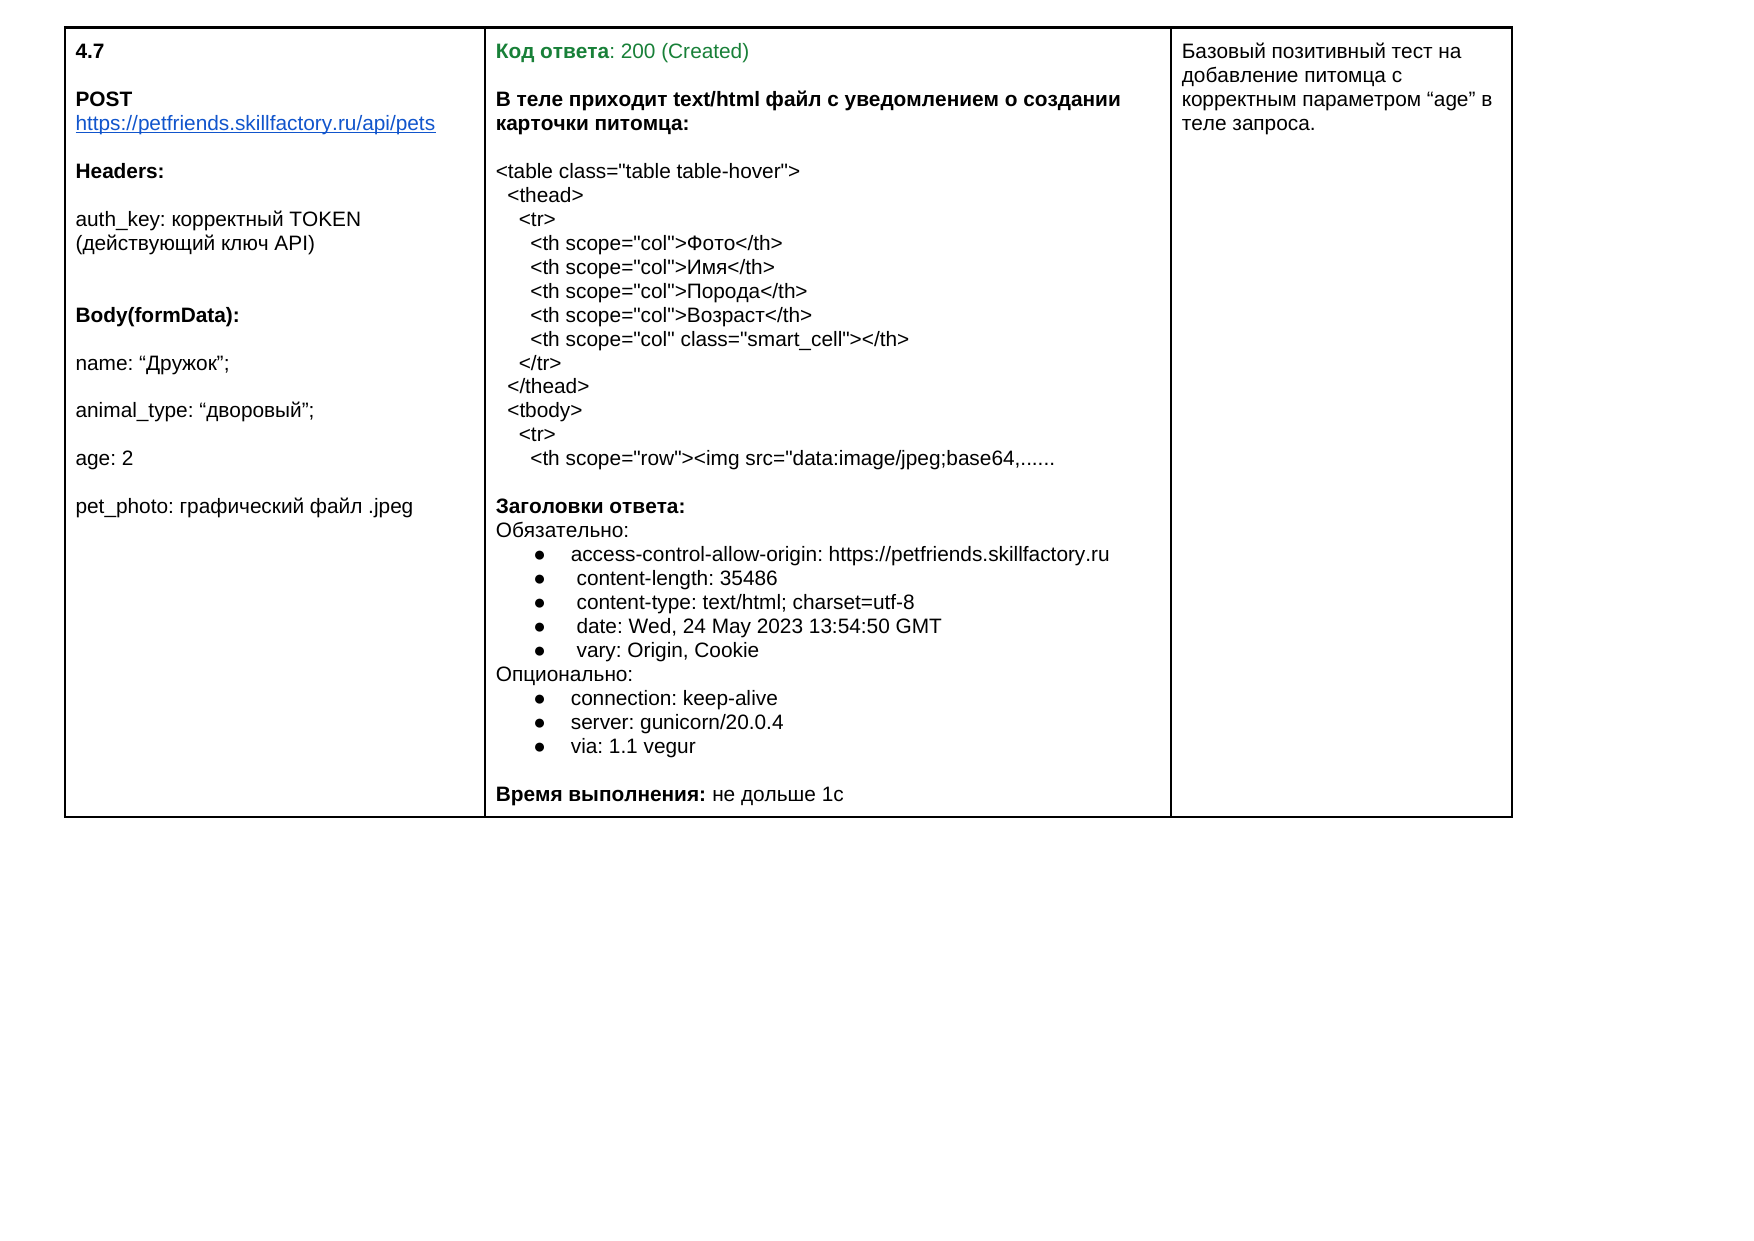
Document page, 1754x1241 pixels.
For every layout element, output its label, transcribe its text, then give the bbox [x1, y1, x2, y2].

table_cell Базовый позитивный тест на добавление питомца с корректным параметром “age” в теле запроса. [1172, 29, 1511, 816]
table_cell 4.7 POST https://petfriends.skillfactory.ru/api/pets Headers: auth_key: корректный TOKEN (действующий ключ API) Body(formData): name: “Дружок”; animal_type: “дворовый”; age: 2 pet_photo: графический файл .jpeg [66, 29, 484, 816]
table_cell Код ответа: 200 (Created) В теле приходит text/html файл с уведомлением о создании карточки питомца: <table class="table table-hover"> <thead> <tr> <th scope="col">Фото</th> <th scope="col">Имя</th> <th scope="col">Порода</th> <th scope="col">Возраст</th> <th scope="col" class="smart_cell"></th> </tr> </thead> <tbody> <tr> <th scope="row"><img src="data:image/jpeg;base64,...... Заголовки ответа: Обязательно: access-control-allow-origin: https://petfriends.skillfactory.ru content-length: 35486 content-type: text/html; charset=utf-8 date: Wed, 24 May 2023 13:54:50 GMT vary: Origin, Cookie Опционально: connection: keep-alive server: gunicorn/20.0.4 via: 1.1 vegur Время выполнения: не дольше 1с [486, 29, 1170, 816]
